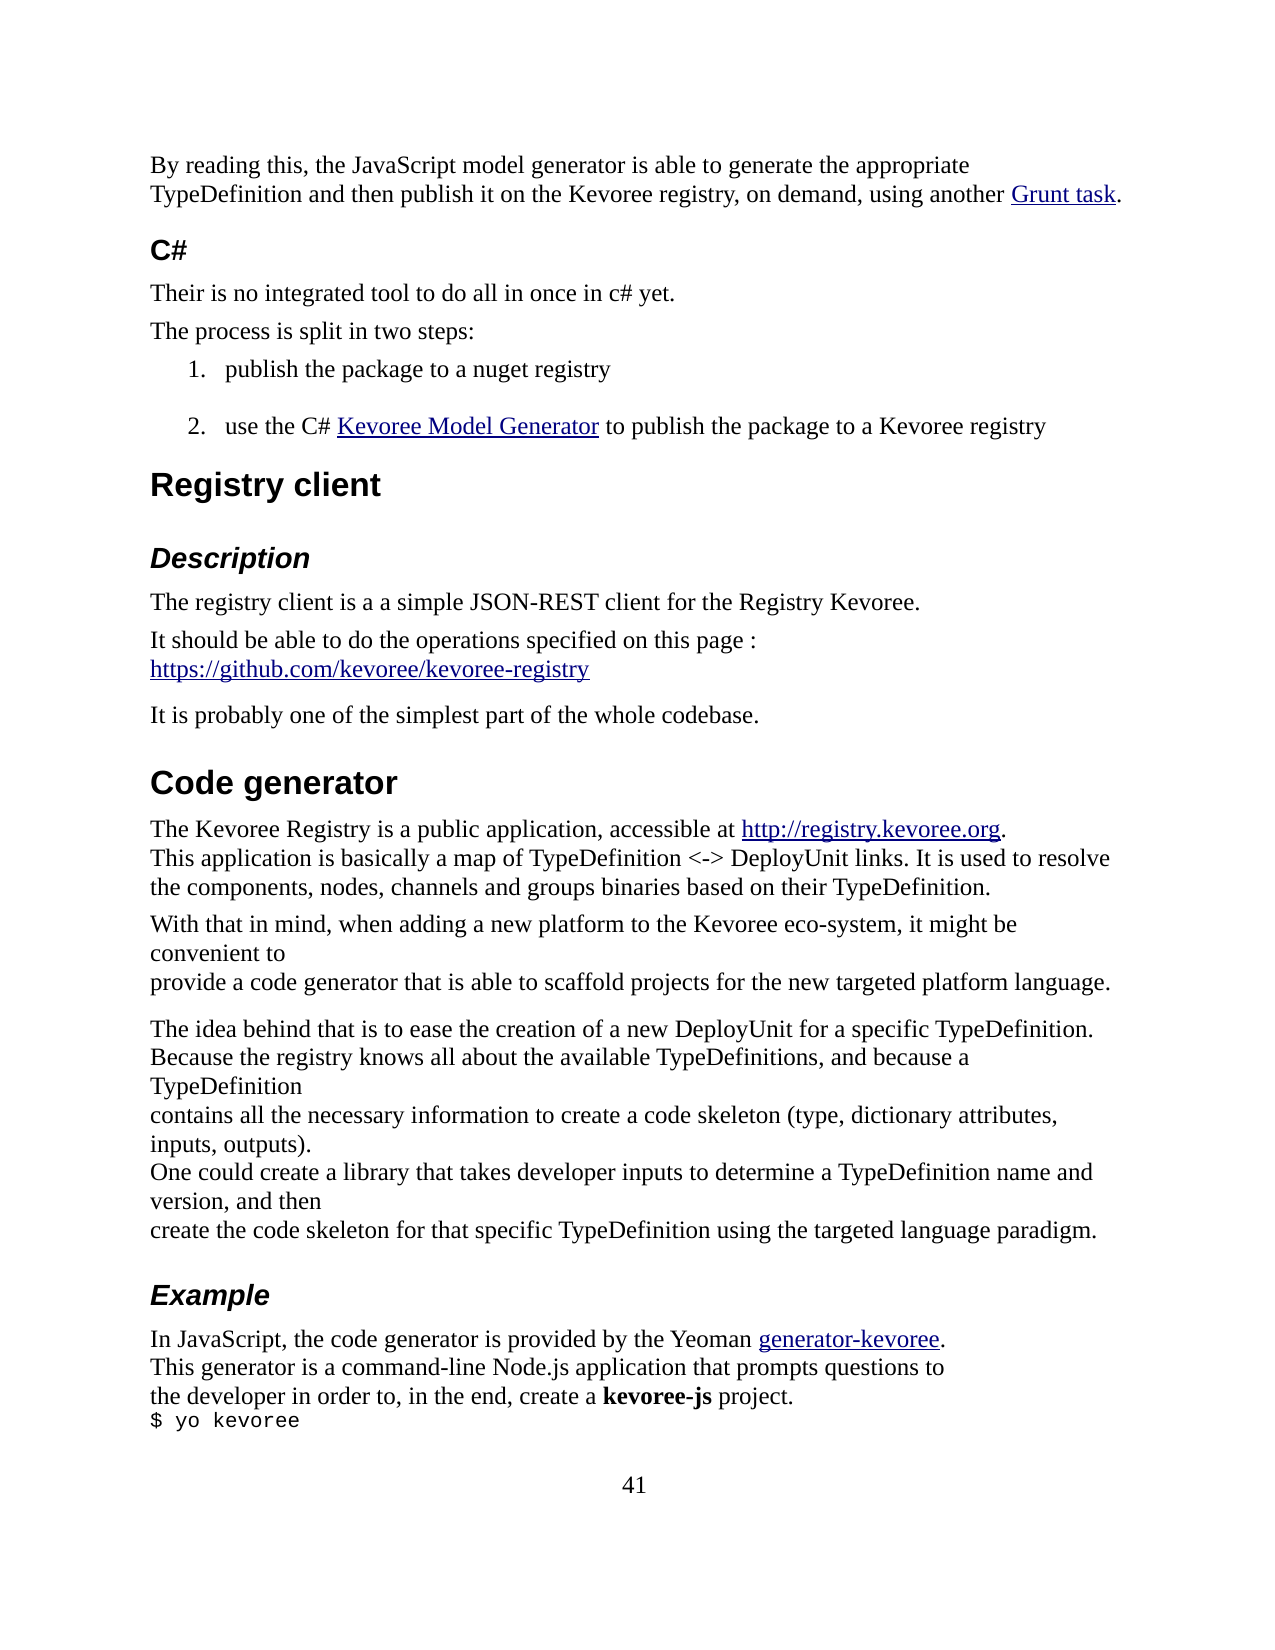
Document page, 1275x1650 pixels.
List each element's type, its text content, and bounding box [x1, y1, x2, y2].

text With that in mind, when adding a new platform to the Kevoree eco-system, it might be convenient to provide a code generator that is able to scaffold projects for the new targeted platform language. [150, 909, 1125, 996]
text $ yo kevoree [150, 1410, 1125, 1434]
text By reading this, the JavaScript model generator is able to generate the appropriate TypeDefinition and then publish it on the Kevoree registry, on demand, using another Grunt task. [150, 150, 1125, 207]
list publish the package to a nuget registry [187, 354, 1125, 411]
text In JavaScript, the code generator is provided by the Yeoman generator-kevoree. This generator is a command-line Node.js application that prompts questions to the developer in order to, in the end, create a kevoree-js project. [150, 1324, 1125, 1410]
text The registry client is a a simple JSON-REST client for the Registry Kevoree. [150, 587, 1125, 616]
text Their is no integrated tool to do all in once in c# yet. [150, 278, 1125, 307]
list use the C# Kevoree Model Generator to publish the package to a Kevoree registry [187, 411, 1125, 440]
text The process is split in two steps: [150, 316, 1125, 345]
subtitle Code generator [150, 763, 1125, 802]
subtitle Description [150, 541, 1125, 575]
text The Kevoree Registry is a public application, accessible at http://registry.kevoree.org. This application is basically a map of TypeDefinition <-> DeployUnit links. It is used to resolve the components, nodes, channels and groups binaries based on their TypeDefinition. [150, 814, 1125, 901]
text It is probably one of the simplest part of the whole codebase. [150, 701, 1125, 729]
subtitle C# [150, 232, 1125, 266]
subtitle Registry client [150, 465, 1125, 504]
text The idea behind that is to ease the creation of a new DeployUnit for a specific TypeDefinition. Because the registry knows all about the available TypeDefinitions, and because a TypeDefinition contains all the necessary information to create a code skeleton (type, dictionary attributes, inputs, outputs). One could create a library that takes developer inputs to determine a TypeDefinition name and version, and then create the code skeleton for that specific TypeDefinition using the targeted language paradigm. [150, 1014, 1125, 1244]
subtitle Example [150, 1278, 1125, 1311]
text It should be able to do the operations specified on this page : https://github.com/kevoree/kevoree-registry [150, 625, 1125, 683]
